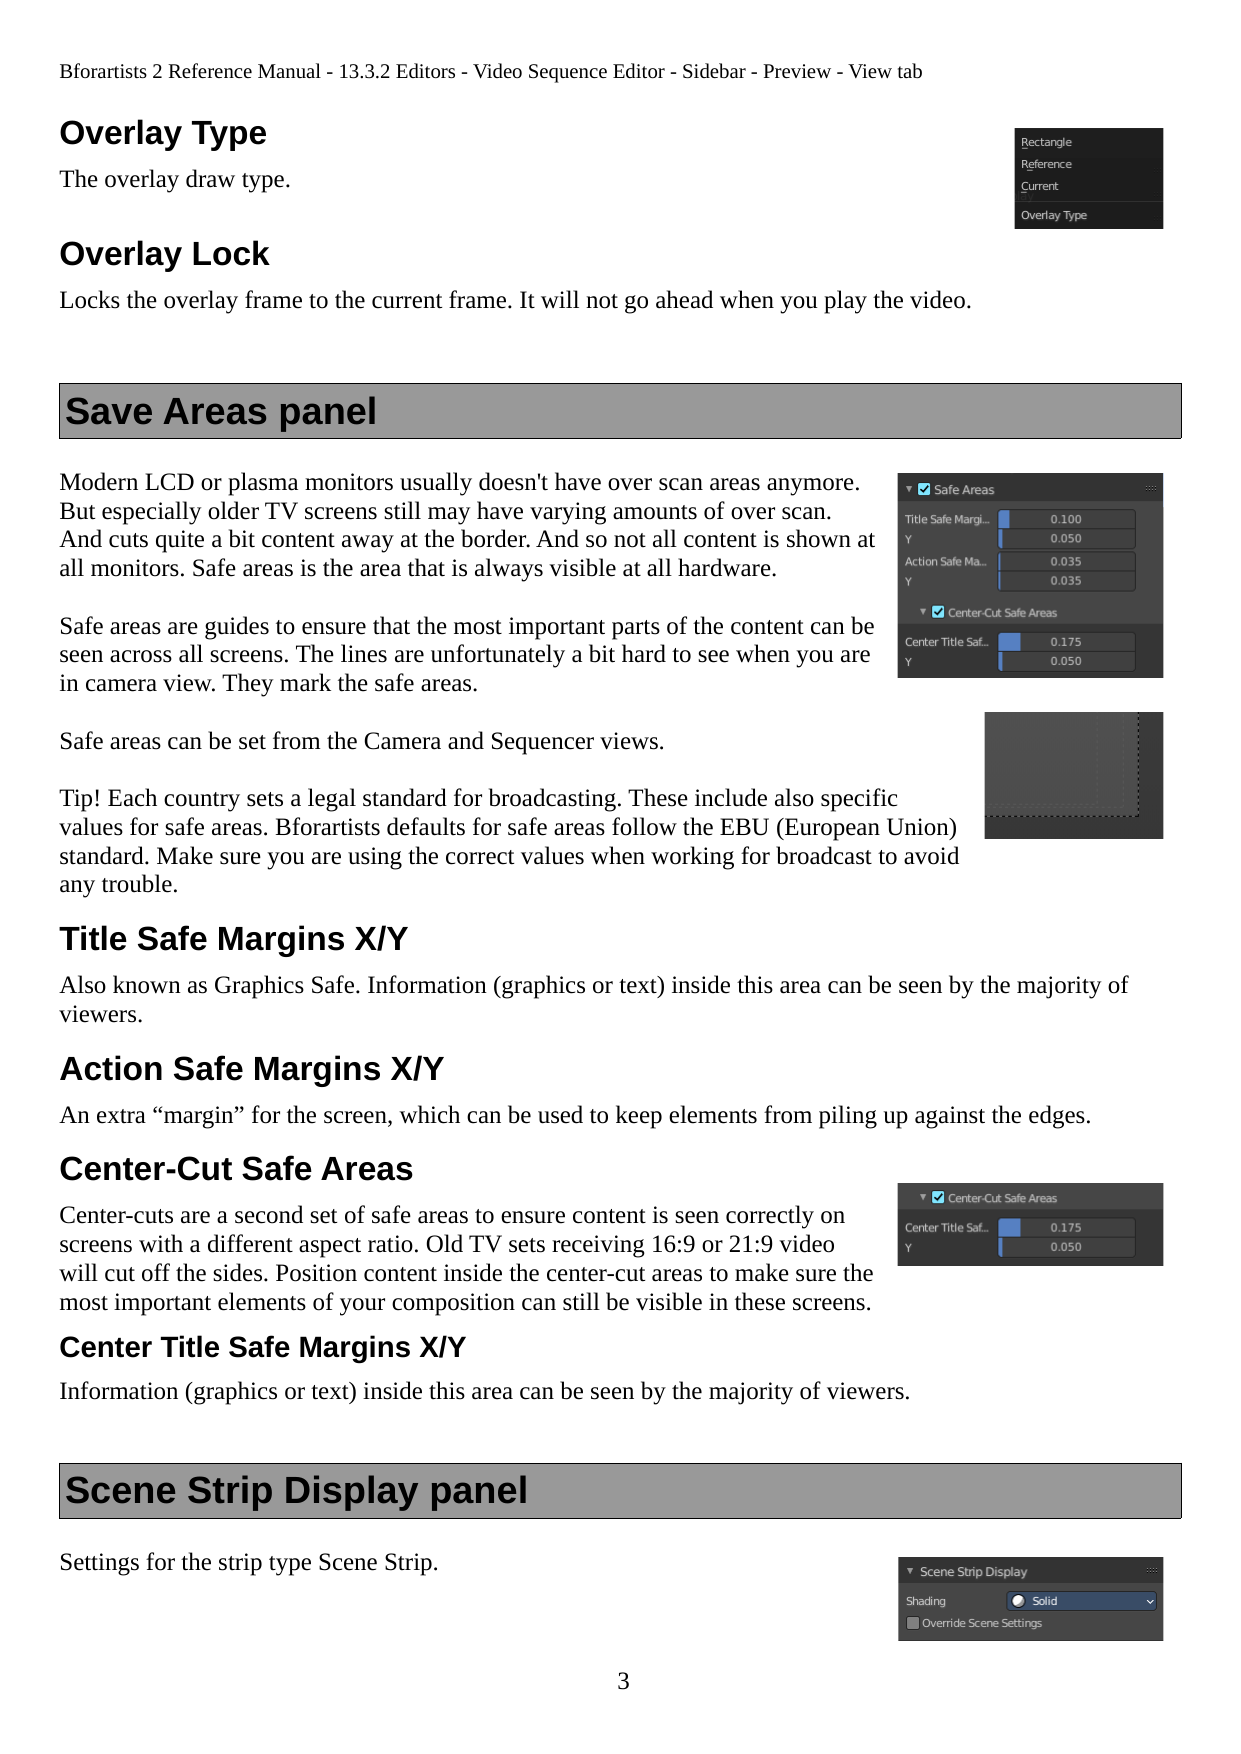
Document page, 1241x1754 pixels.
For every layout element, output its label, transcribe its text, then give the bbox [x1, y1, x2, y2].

subtitle Title Safe Margins X/Y [59, 919, 1181, 958]
text An extra “margin” for the screen, which can be used to keep elements from piling up against the edges. [59, 1100, 1181, 1128]
text Information (graphics or text) inside this area can be seen by the majority of viewers. [59, 1376, 1181, 1405]
subtitle Overlay Type [59, 113, 1181, 151]
subtitle Action Safe Margins X/Y [59, 1048, 1181, 1087]
text Safe areas are guides to ensure that the most important parts of the content can be seen across all screens. The lines are unfortunately a bit hard to see when you are in camera view. They mark the safe areas. [59, 611, 1181, 697]
text Locks the overlay frame to the current frame. It will not go ahead when you play the video. [59, 285, 1181, 313]
text Also known as Graphics Safe. Information (graphics or text) inside this area can be seen by the majority of viewers. [59, 970, 1181, 1028]
text Modern LCD or plasma monitors usually doesn't have over scan areas anymore. But especially older TV screens still may have varying amounts of over scan. And cuts quite a bit content away at the border. And so not all content is shown at all monitors. Safe areas is the area that is always visible at all hardware. [59, 467, 1181, 582]
subtitle Overlay Lock [59, 234, 1181, 272]
text Tip! Each country sets a legal standard for broadcasting. These include also specific values for safe areas. Bforartists defaults for safe areas follow the EBU (European Union) standard. Make sure you are using the correct values when working for broadcast to avoid any trouble. [59, 783, 1181, 898]
picture [897, 1183, 1164, 1266]
subtitle Center-Cut Safe Areas [59, 1149, 1181, 1188]
text Settings for the strip type Scene Strip. [59, 1547, 1181, 1575]
picture [897, 473, 1164, 678]
subtitle Center Title Safe Margins X/Y [59, 1330, 1181, 1364]
table_header Scene Strip Display panel [60, 1464, 1181, 1518]
picture [984, 712, 1164, 839]
picture [1014, 128, 1164, 229]
text The overlay draw type. [59, 164, 1014, 192]
text Center-cuts are a second set of safe areas to ensure content is seen correctly on screens with a different aspect ratio. Old TV sets receiving 16:9 or 21:9 video will cut off the sides. Position content inside the center-cut areas to make sure the most important elements of your composition can still be visible in these screens. [59, 1200, 1181, 1315]
picture [898, 1557, 1164, 1641]
table_header Save Areas panel [60, 384, 1181, 438]
text [1164, 164, 1181, 192]
text Safe areas can be set from the Camera and Sequencer views. [59, 726, 984, 754]
